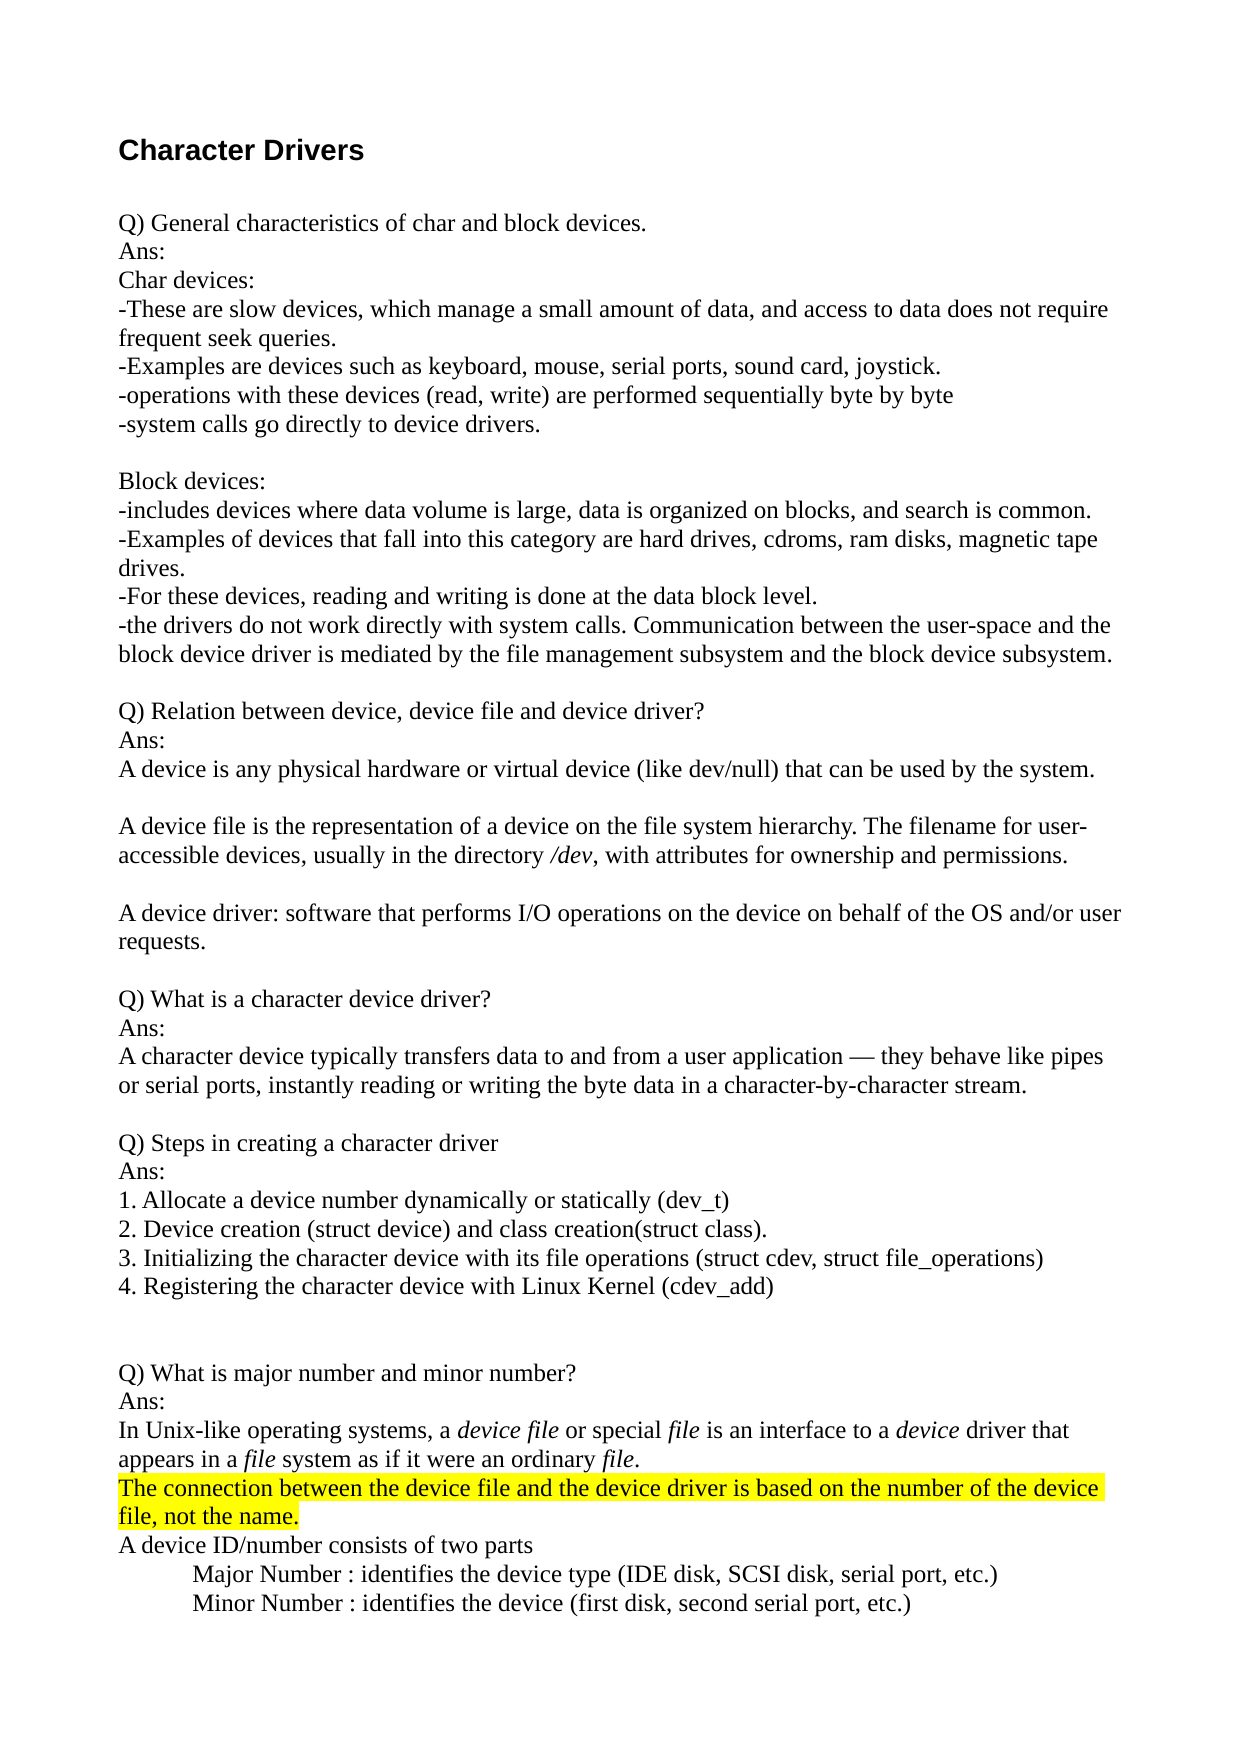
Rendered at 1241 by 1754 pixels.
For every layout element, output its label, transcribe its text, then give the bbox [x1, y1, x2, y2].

text Q) General characteristics of char and block devices. [118, 208, 1122, 236]
text -Examples are devices such as keyboard, mouse, serial ports, sound card, joystick. [118, 351, 1122, 380]
text A device ID/number consists of two parts [118, 1530, 1122, 1559]
text -the drivers do not work directly with system calls. Communication between the user-space and the block device driver is mediated by the file management subsystem and the block device subsystem. [118, 610, 1122, 668]
subtitle Character Drivers [118, 133, 1122, 166]
text -For these devices, reading and writing is done at the data block level. [118, 581, 1122, 610]
text Major Number : identifies the device type (IDE disk, SCSI disk, serial port, etc.) [118, 1559, 1122, 1588]
text Q) What is a character device driver? [118, 984, 1122, 1013]
text -operations with these devices (read, write) are performed sequentially byte by byte [118, 380, 1122, 409]
text A device is any physical hardware or virtual device (like dev/null) that can be used by the system. [118, 754, 1122, 783]
text 1. Allocate a device number dynamically or statically (dev_t) [118, 1185, 1122, 1214]
text Block devices: [118, 466, 1122, 495]
text Ans: [118, 236, 1122, 265]
text The connection between the device file and the device driver is based on the number of the device file, not the name. [118, 1473, 1122, 1530]
text Ans: [118, 725, 1122, 754]
text 3. Initializing the character device with its file operations (struct cdev, struct file_operations) [118, 1243, 1122, 1271]
text -includes devices where data volume is large, data is organized on blocks, and search is common. [118, 495, 1122, 524]
text In Unix-like operating systems, a device file or special file is an interface to a device driver that appears in a file system as if it were an ordinary file. [118, 1415, 1122, 1473]
text 4. Registering the character device with Linux Kernel (cdev_add) [118, 1271, 1122, 1300]
text Ans: [118, 1013, 1122, 1041]
text A device driver: software that performs I/O operations on the device on behalf of the OS and/or user requests. [118, 898, 1122, 955]
text A character device typically transfers data to and from a user application — they behave like pipes or serial ports, instantly reading or writing the byte data in a character-by-character stream. [118, 1041, 1122, 1099]
text Ans: [118, 1386, 1122, 1415]
text 2. Device creation (struct device) and class creation(struct class). [118, 1214, 1122, 1243]
text A device file is the representation of a device on the file system hierarchy. The filename for user-accessible devices, usually in the directory /dev, with attributes for ownership and permissions. [118, 811, 1122, 869]
text -These are slow devices, which manage a small amount of data, and access to data does not require frequent seek queries. [118, 294, 1122, 351]
text Q) What is major number and minor number? [118, 1358, 1122, 1386]
text Q) Relation between device, device file and device driver? [118, 696, 1122, 725]
text -Examples of devices that fall into this category are hard drives, cdroms, ram disks, magnetic tape drives. [118, 524, 1122, 581]
text -system calls go directly to device drivers. [118, 409, 1122, 438]
text Q) Steps in creating a character driver [118, 1128, 1122, 1156]
text Char devices: [118, 265, 1122, 294]
text Minor Number : identifies the device (first disk, second serial port, etc.) [118, 1588, 1122, 1616]
text Ans: [118, 1156, 1122, 1185]
